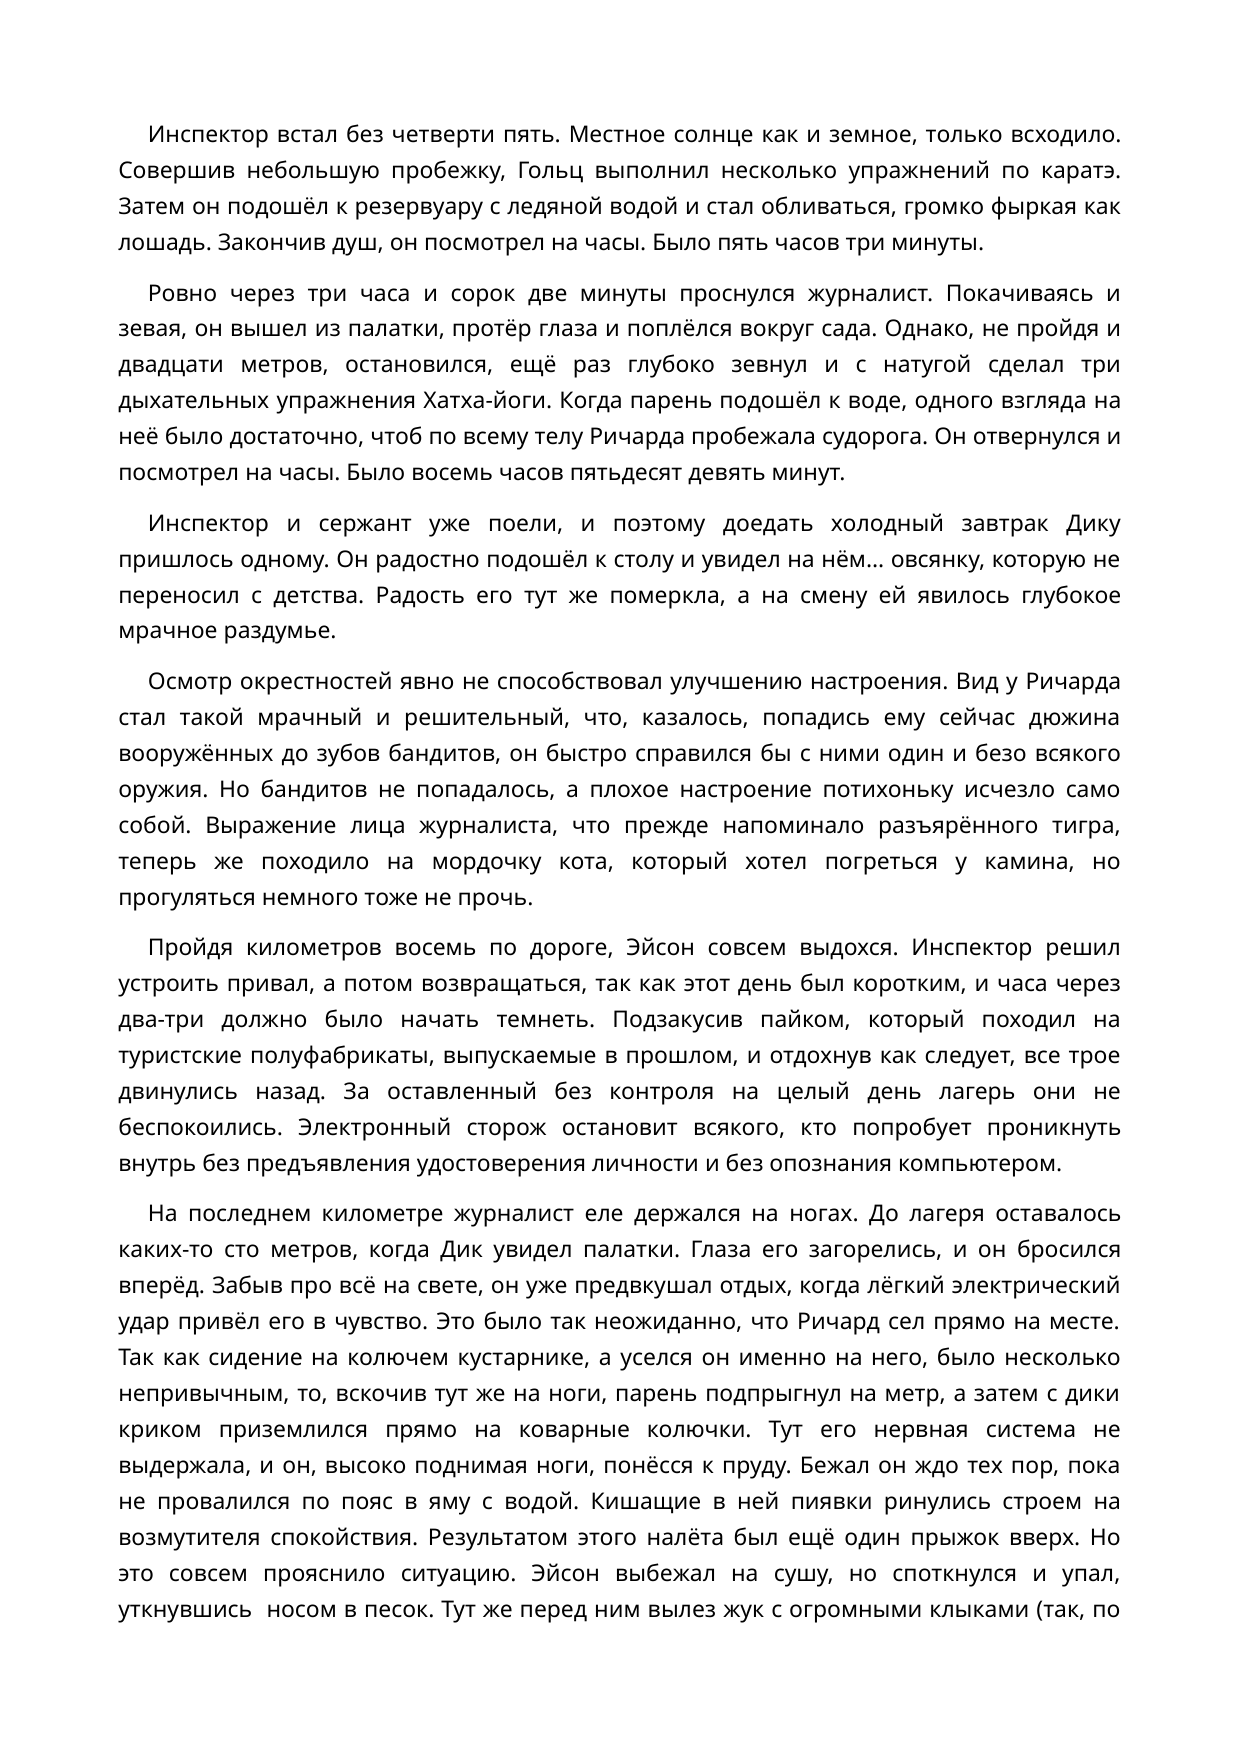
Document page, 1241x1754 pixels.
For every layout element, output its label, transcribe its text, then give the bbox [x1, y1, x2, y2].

text Инспектор и сержант уже поели, и поэтому доедать холодный завтрак Дику пришлось одному. Он радостно подошёл к столу и увидел на нём… овсянку, которую не переносил с детства. Радость его тут же померкла, а на смену ей явилось глубокое мрачное раздумье. [118, 507, 1122, 646]
text Инспектор встал без четверти пять. Местное солнце как и земное, только всходило. Совершив небольшую пробежку, Гольц выполнил несколько упражнений по каратэ. Затем он подошёл к резервуару с ледяной водой и стал обливаться, громко фыркая как лошадь. Закончив душ, он посмотрел на часы. Было пять часов три минуты. [118, 118, 1122, 257]
text Пройдя километров восемь по дороге, Эйсон совсем выдохся. Инспектор решил устроить привал, а потом возвращаться, так как этот день был коротким, и часа через два-три должно было начать темнеть. Подзакусив пайком, который походил на туристские полуфабрикаты, выпускаемые в прошлом, и отдохнув как следует, все трое двинулись назад. За оставленный без контроля на целый день лагерь они не беспокоились. Электронный сторож остановит всякого, кто попробует проникнуть внутрь без предъявления удостоверения личности и без опознания компьютером. [118, 931, 1122, 1178]
text Осмотр окрестностей явно не способствовал улучшению настроения. Вид у Ричарда стал такой мрачный и решительный, что, казалось, попадись ему сейчас дюжина вооружённых до зубов бандитов, он быстро справился бы с ними один и безо всякого оружия. Но бандитов не попадалось, а плохое настроение потихоньку исчезло само собой. Выражение лица журналиста, что прежде напоминало разъярённого тигра, теперь же походило на мордочку кота, который хотел погреться у камина, но прогуляться немного тоже не прочь. [118, 665, 1122, 912]
text На последнем километре журналист еле держался на ногах. До лагеря оставалось каких-то сто метров, когда Дик увидел палатки. Глаза его загорелись, и он бросился вперёд. Забыв про всё на свете, он уже предвкушал отдых, когда лёгкий электрический удар привёл его в чувство. Это было так неожиданно, что Ричард сел прямо на месте. Так как сидение на колючем кустарнике, а уселся он именно на него, было несколько непривычным, то, вскочив тут же на ноги, парень подпрыгнул на метр, а затем с дики криком приземлился прямо на коварные колючки. Тут его нервная система не выдержала, и он, высоко поднимая ноги, понёсся к пруду. Бежал он ждо тех пор, пока не провалился по пояс в яму с водой. Кишащие в ней пиявки ринулись строем на возмутителя спокойствия. Результатом этого налёта был ещё один прыжок вверх. Но это совсем прояснило ситуацию. Эйсон выбежал на сушу, но споткнулся и упал, уткнувшись носом в песок. Тут же перед ним вылез жук с огромными клыками (так, по [118, 1197, 1122, 1624]
text Ровно через три часа и сорок две минуты проснулся журналист. Покачиваясь и зевая, он вышел из палатки, протёр глаза и поплёлся вокруг сада. Однако, не пройдя и двадцати метров, остановился, ещё раз глубоко зевнул и с натугой сделал три дыхательных упражнения Хатха-йоги. Когда парень подошёл к воде, одного взгляда на неё было достаточно, чтоб по всему телу Ричарда пробежала судорога. Он отвернулся и посмотрел на часы. Было восемь часов пятьдесят девять минут. [118, 276, 1122, 487]
